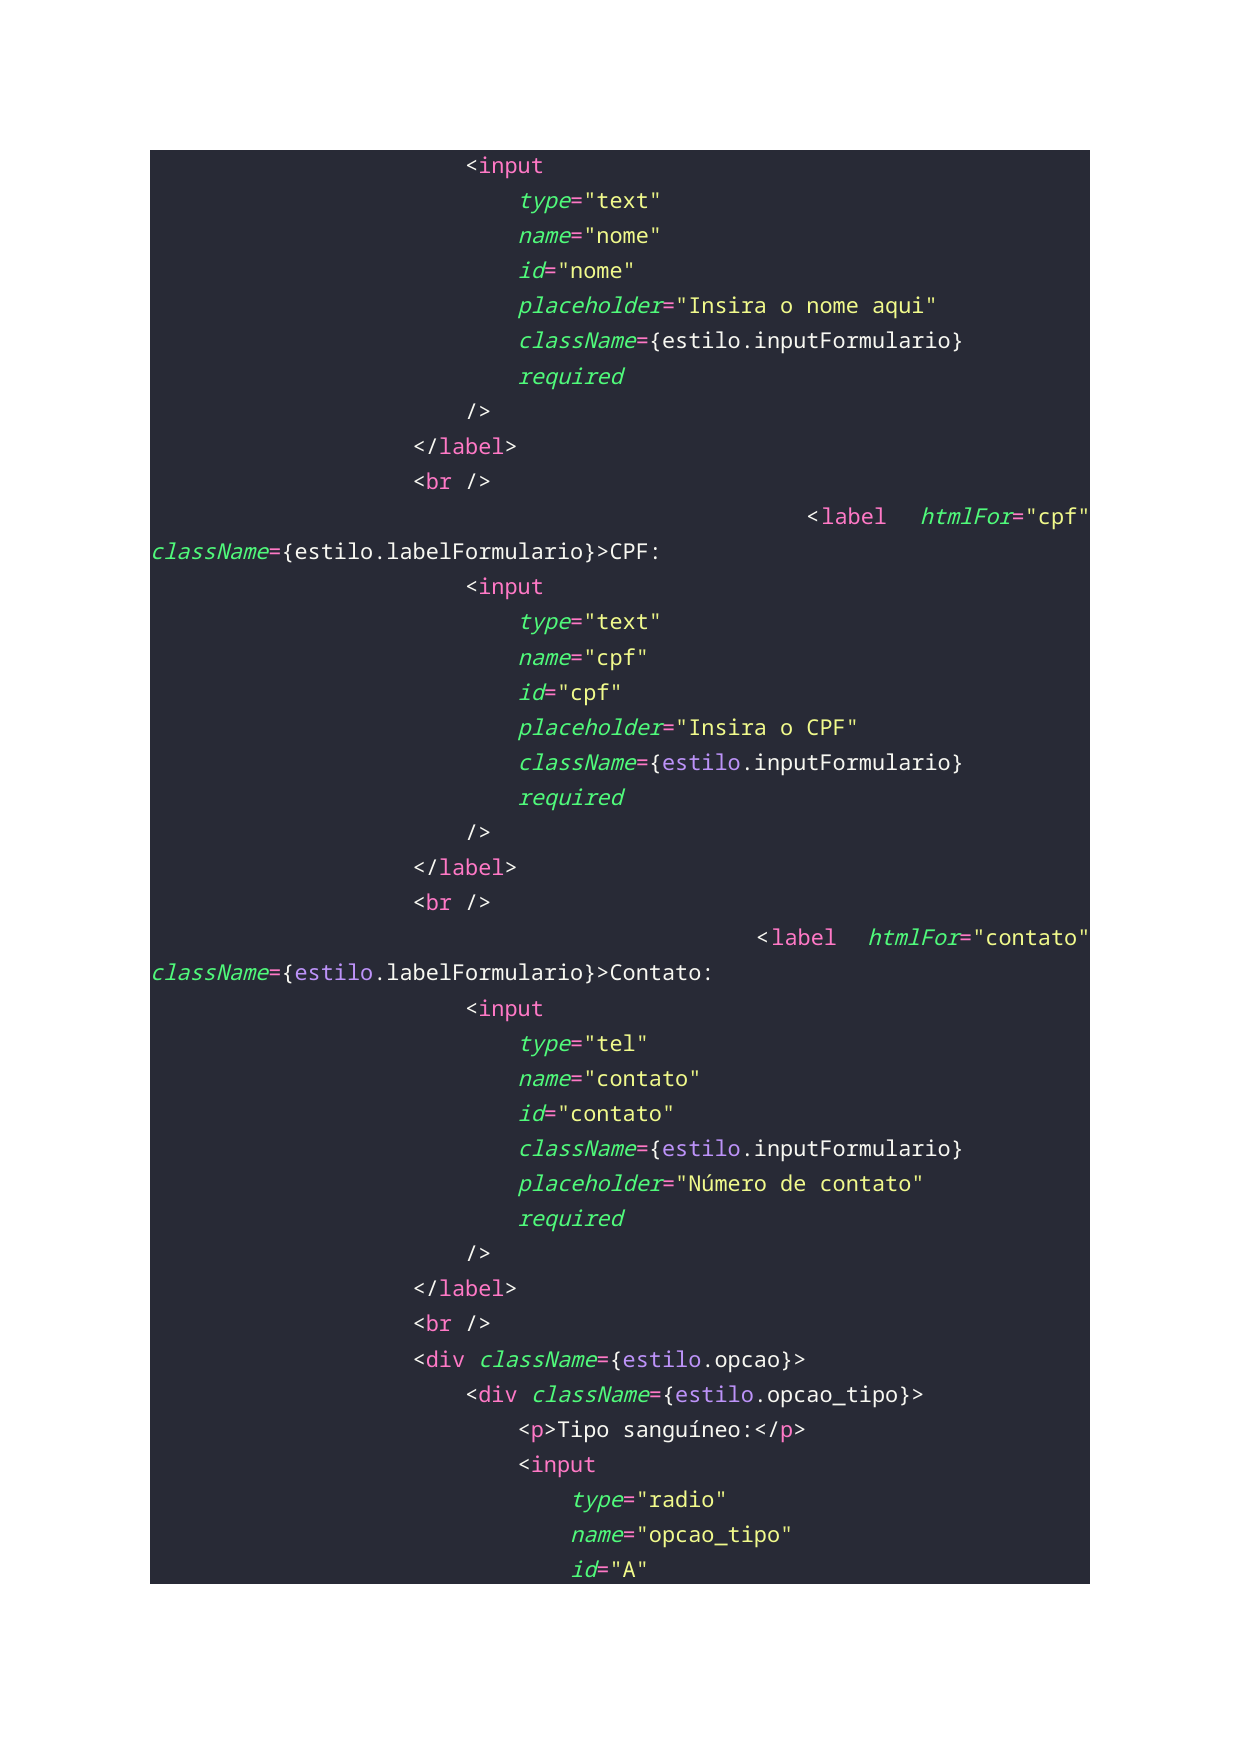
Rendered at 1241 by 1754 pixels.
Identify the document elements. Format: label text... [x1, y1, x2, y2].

text placeholder="Insira o nome aqui" [150, 290, 1090, 320]
text type="text" [150, 606, 1090, 636]
text <label htmlFor="contato" className={estilo.labelFormulario}>Contato: [150, 922, 1090, 987]
text <div className={estilo.opcao_tipo}> [150, 1379, 1090, 1408]
text </label> [150, 852, 1090, 882]
text id="contato" [150, 1098, 1090, 1128]
text <input [150, 992, 1090, 1022]
text placeholder="Insira o CPF" [150, 712, 1090, 741]
text className={estilo.inputFormulario} [150, 1133, 1090, 1163]
text /> [150, 396, 1090, 426]
text placeholder="Número de contato" [150, 1168, 1090, 1198]
text <label htmlFor="cpf" className={estilo.labelFormulario}>CPF: [150, 501, 1090, 566]
text id="cpf" [150, 677, 1090, 706]
text <br /> [150, 466, 1090, 496]
text /> [150, 817, 1090, 847]
text </label> [150, 431, 1090, 461]
text name="nome" [150, 220, 1090, 250]
text type="radio" [150, 1484, 1090, 1514]
text /> [150, 1238, 1090, 1268]
text className={estilo.inputFormulario} [150, 326, 1090, 355]
text name="opcao_tipo" [150, 1519, 1090, 1549]
text id="nome" [150, 255, 1090, 285]
text required [150, 361, 1090, 390]
text </label> [150, 1273, 1090, 1303]
text <div className={estilo.opcao}> [150, 1343, 1090, 1373]
text className={estilo.inputFormulario} [150, 747, 1090, 777]
text type="text" [150, 185, 1090, 215]
text <p>Tipo sanguíneo:</p> [150, 1414, 1090, 1443]
text <input [150, 571, 1090, 601]
text <br /> [150, 887, 1090, 917]
text type="tel" [150, 1028, 1090, 1057]
text <input [150, 150, 1090, 180]
text id="A" [150, 1554, 1090, 1584]
text name="contato" [150, 1063, 1090, 1092]
text required [150, 1203, 1090, 1233]
text required [150, 782, 1090, 812]
text name="cpf" [150, 641, 1090, 671]
text <br /> [150, 1308, 1090, 1338]
text <input [150, 1449, 1090, 1479]
